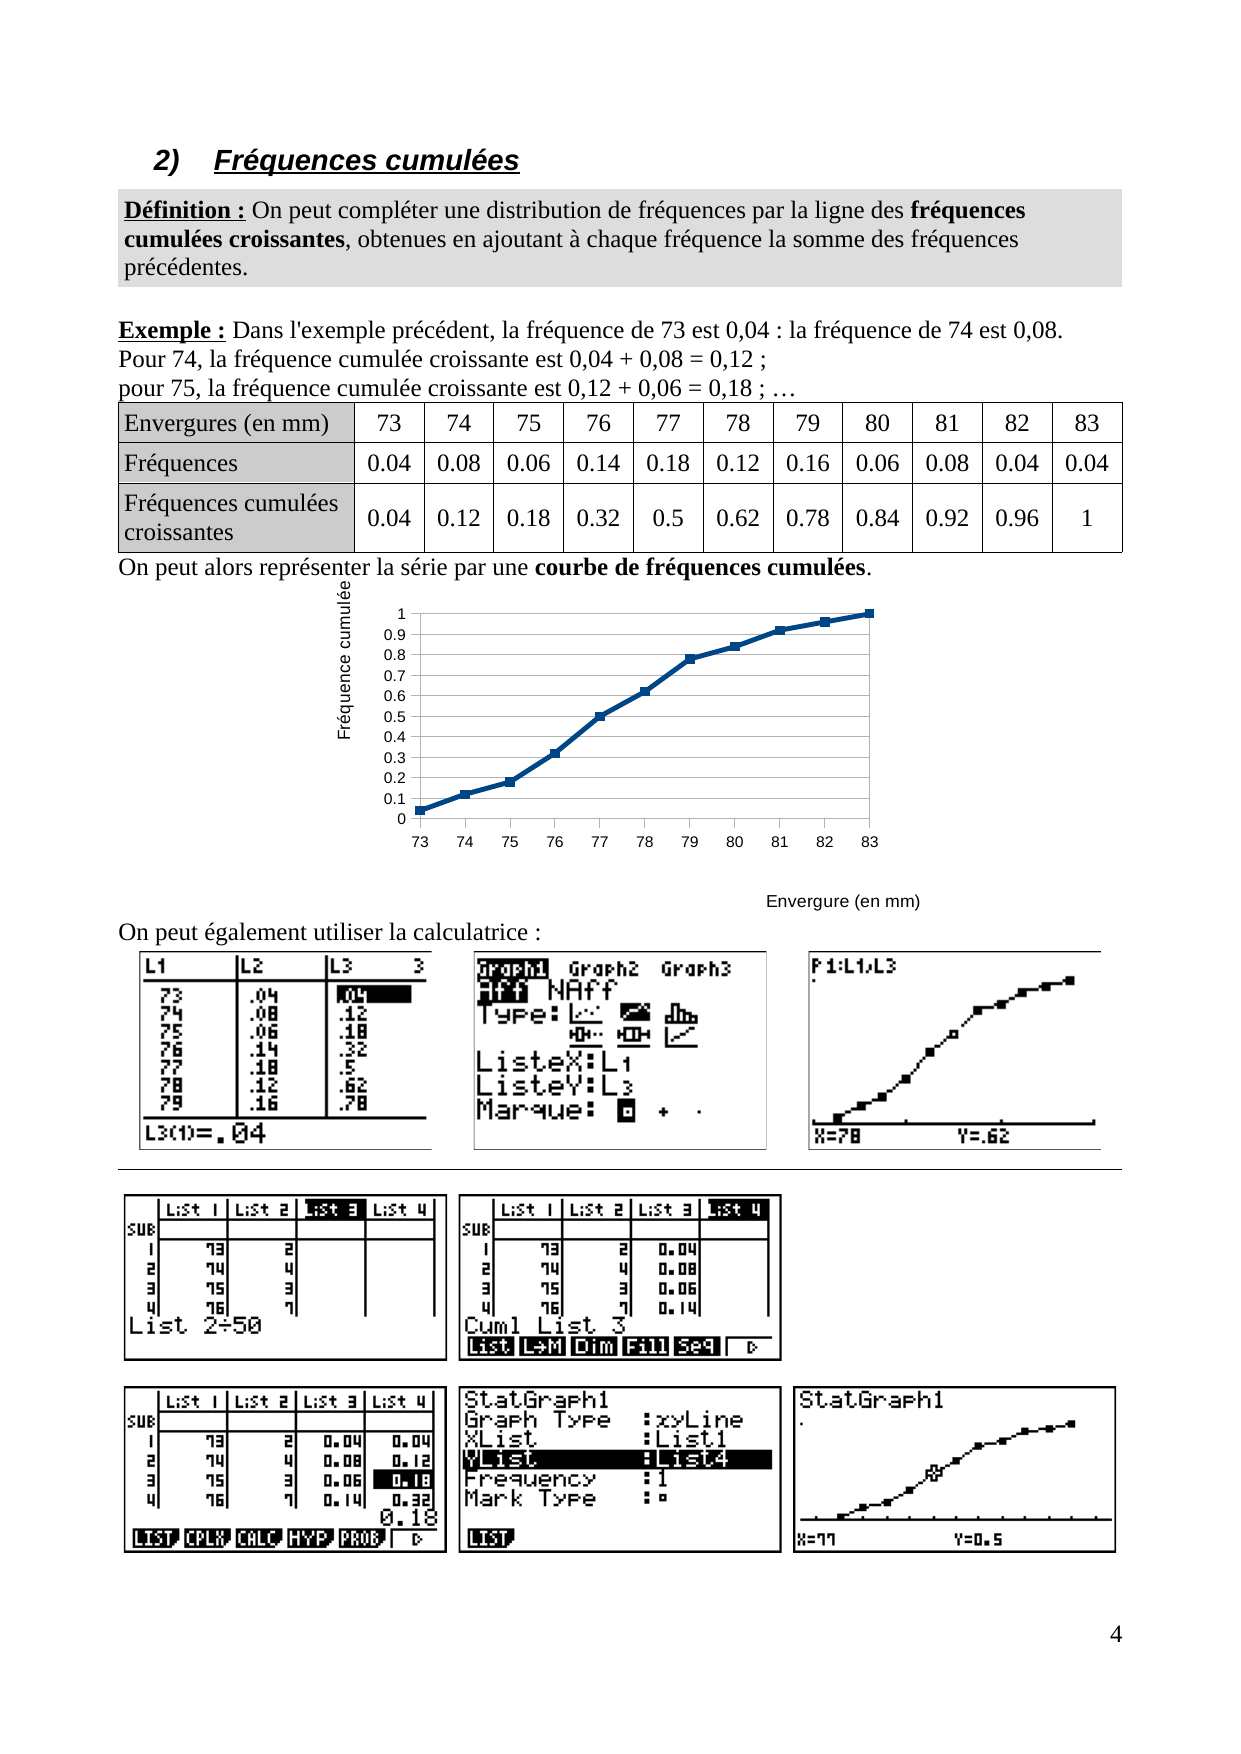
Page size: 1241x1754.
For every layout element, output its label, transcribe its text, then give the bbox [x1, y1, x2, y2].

table_cell 0,12 [425, 484, 493, 552]
table_header 75 [494, 403, 563, 442]
table_cell 0,04 [355, 443, 424, 482]
picture [123, 1194, 448, 1361]
table_cell 0,92 [913, 484, 982, 552]
table_cell 0,04 [983, 443, 1052, 482]
table_header [453, 946, 787, 1169]
table_header 78 [704, 403, 773, 442]
table_header 73 [355, 403, 424, 442]
table_cell 0,32 [564, 484, 633, 552]
table_cell Fréquences [119, 443, 354, 482]
table_cell 0,18 [494, 484, 563, 552]
table_cell 1 [1053, 484, 1122, 552]
table_cell [788, 1381, 1122, 1573]
table_cell 0,08 [913, 443, 982, 482]
table_cell 0,12 [704, 443, 773, 482]
table_header 83 [1053, 403, 1122, 442]
table_header 74 [425, 403, 493, 442]
table_header 82 [983, 403, 1052, 442]
table_cell 0,62 [704, 484, 773, 552]
table_header Envergures (en mm) [119, 403, 354, 442]
picture [458, 1194, 782, 1361]
table_header [118, 946, 453, 1169]
table_cell 0,96 [983, 484, 1052, 552]
text On peut alors représenter la série par une courbe de fréquences cumulées. [118, 553, 1122, 580]
table_cell 0,84 [843, 484, 912, 552]
table_cell 0,04 [355, 484, 424, 552]
table_header 76 [564, 403, 633, 442]
text pour 75, la fréquence cumulée croissante est 0,12 + 0,06 = 0,18 ; … [118, 373, 1122, 402]
picture [123, 1386, 447, 1553]
table_cell 0,18 [634, 443, 703, 482]
table_header [118, 1189, 453, 1381]
table_cell [453, 1381, 787, 1573]
table_cell 0,06 [843, 443, 912, 482]
table_header [453, 1189, 787, 1381]
table_header 77 [634, 403, 703, 442]
table_cell Fréquences cumulées croissantes [119, 484, 354, 552]
table_cell [118, 1381, 453, 1573]
table_header 81 [913, 403, 982, 442]
table_cell 0,16 [774, 443, 842, 482]
text On peut également utiliser la calculatrice : [118, 580, 1122, 946]
text Pour 74, la fréquence cumulée croissante est 0,04 + 0,08 = 0,12 ; [118, 344, 1122, 373]
table_cell 0,04 [1053, 443, 1122, 482]
table_cell 0,14 [564, 443, 633, 482]
table_header Définition : On peut compléter une distribution de fréquences par la ligne des fréquences cumulées croissantes, obtenues en ajoutant à chaque fréquence la somme des fréquences précédentes. [118, 189, 1122, 287]
table_cell 0,08 [425, 443, 493, 482]
table_header 80 [843, 403, 912, 442]
subtitle Fréquences cumulées [153, 143, 1122, 177]
table_cell 0,06 [494, 443, 563, 482]
table_header [788, 946, 1122, 1169]
picture [458, 1386, 782, 1553]
table_cell 0,5 [634, 484, 703, 552]
table_header 79 [774, 403, 842, 442]
table_cell 0,78 [774, 484, 842, 552]
picture [793, 1386, 1117, 1553]
text Exemple : Dans l'exemple précédent, la fréquence de 73 est 0,04 : la fréquence de 74 est 0,08. [118, 316, 1122, 344]
table_header [788, 1189, 1122, 1381]
